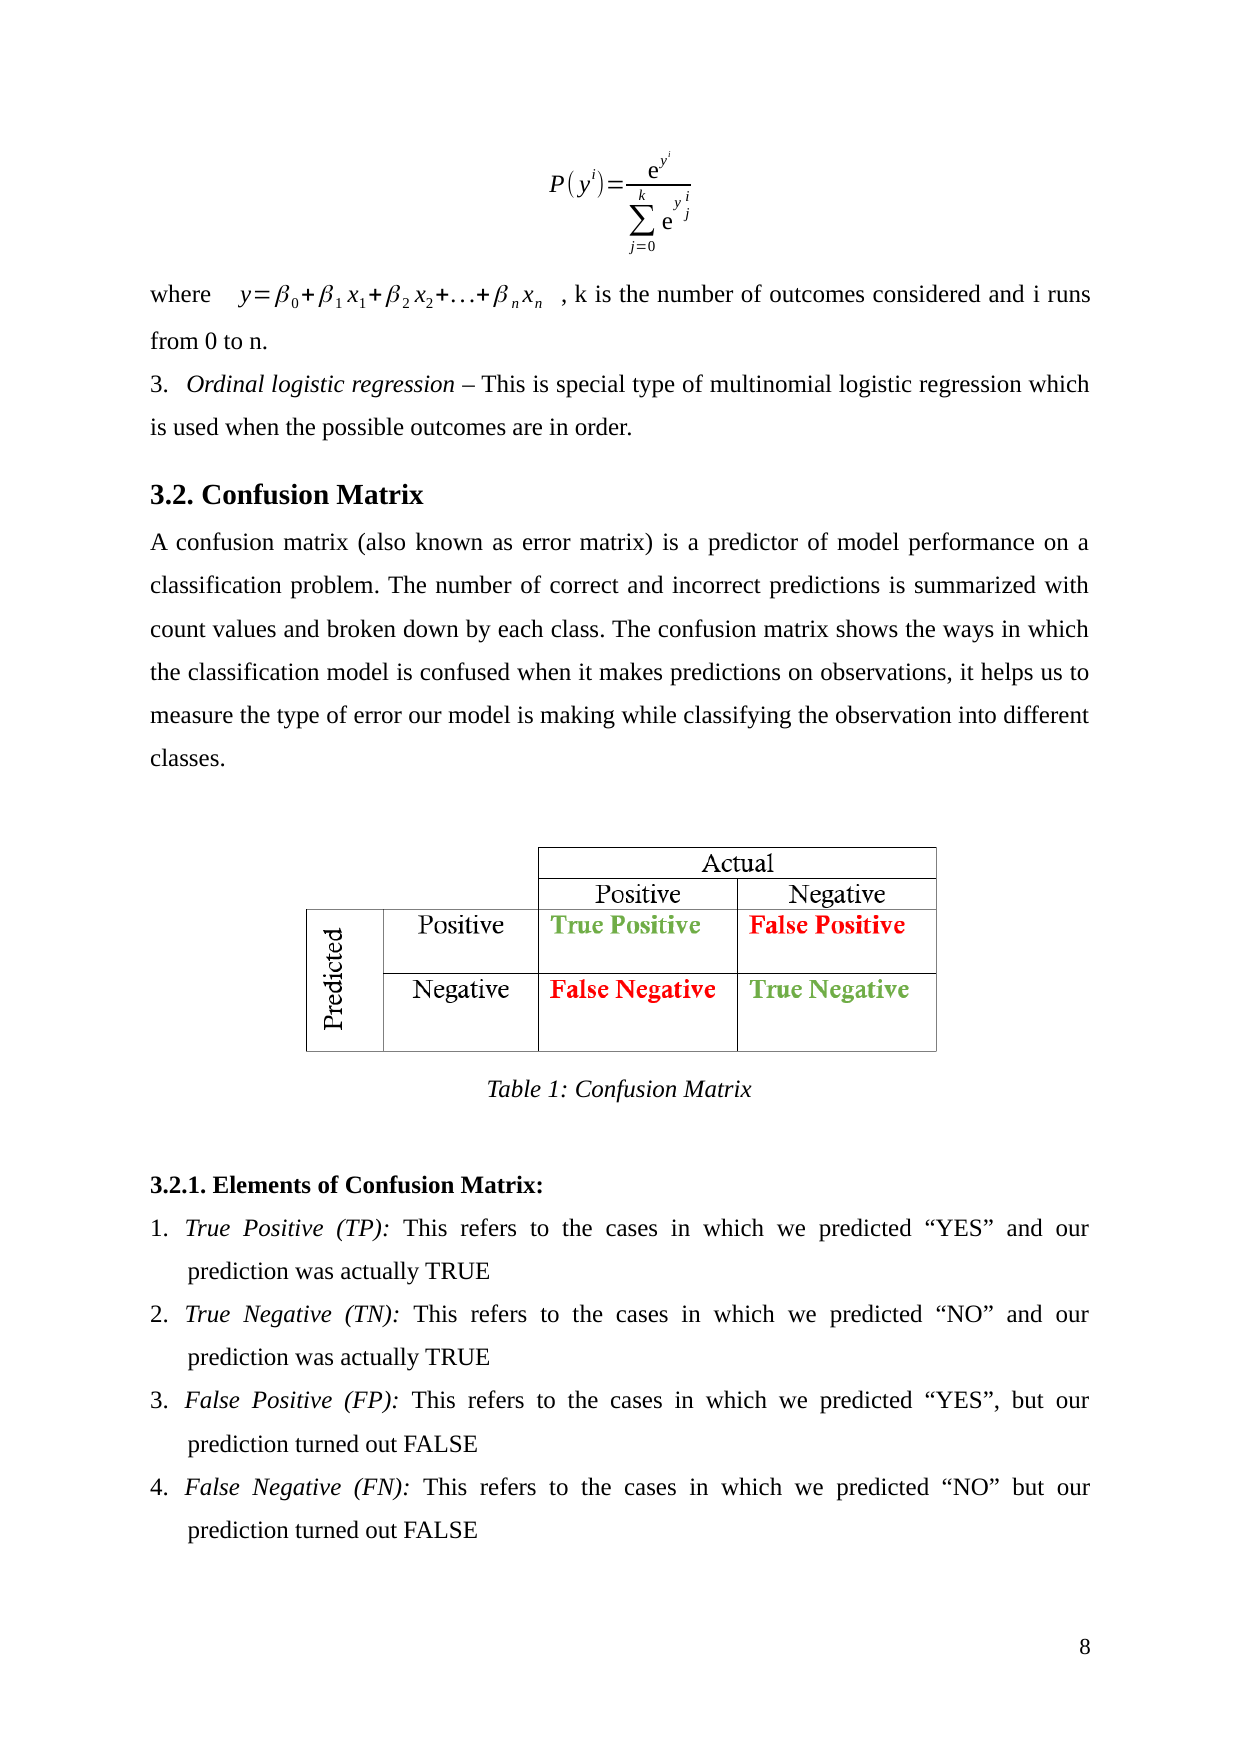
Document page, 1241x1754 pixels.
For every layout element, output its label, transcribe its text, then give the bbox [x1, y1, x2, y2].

list False Negative (FN): This refers to the cases in which we predicted “NO” but our prediction turned out FALSE [150, 1472, 1091, 1544]
subtitle 3.2. Confusion Matrix [150, 477, 1091, 511]
list True Positive (TP): This refers to the cases in which we predicted “YES” and our prediction was actually TRUE [150, 1213, 1091, 1285]
list True Negative (TN): This refers to the cases in which we predicted “NO” and our prediction was actually TRUE [150, 1299, 1091, 1371]
picture [281, 822, 959, 1069]
text Table 1: Confusion Matrix [282, 1069, 959, 1102]
subtitle 3.2.1. Elements of Confusion Matrix: [150, 1170, 1091, 1199]
list where , k is the number of outcomes considered and I runs from 0 to n. [150, 279, 1091, 355]
list Ordinal logistic regression – This is special type of multinomial logistic regression which is used when the possible outcomes are in order. [150, 369, 1091, 441]
list False Positive (FP): This refers to the cases in which we predicted “YES”, but our prediction turned out FALSE [150, 1386, 1091, 1457]
text A confusion matrix (also known as error matrix) is a predictor of model performance on a classification problem. The number of correct and incorrect predictions is summarized with count values and broken down by each class. The confusion matrix shows the ways in which the classification model is confused when it makes predictions on observations, it helps us to measure the type of error our model is making while classifying the observation into different classes. [150, 527, 1091, 772]
